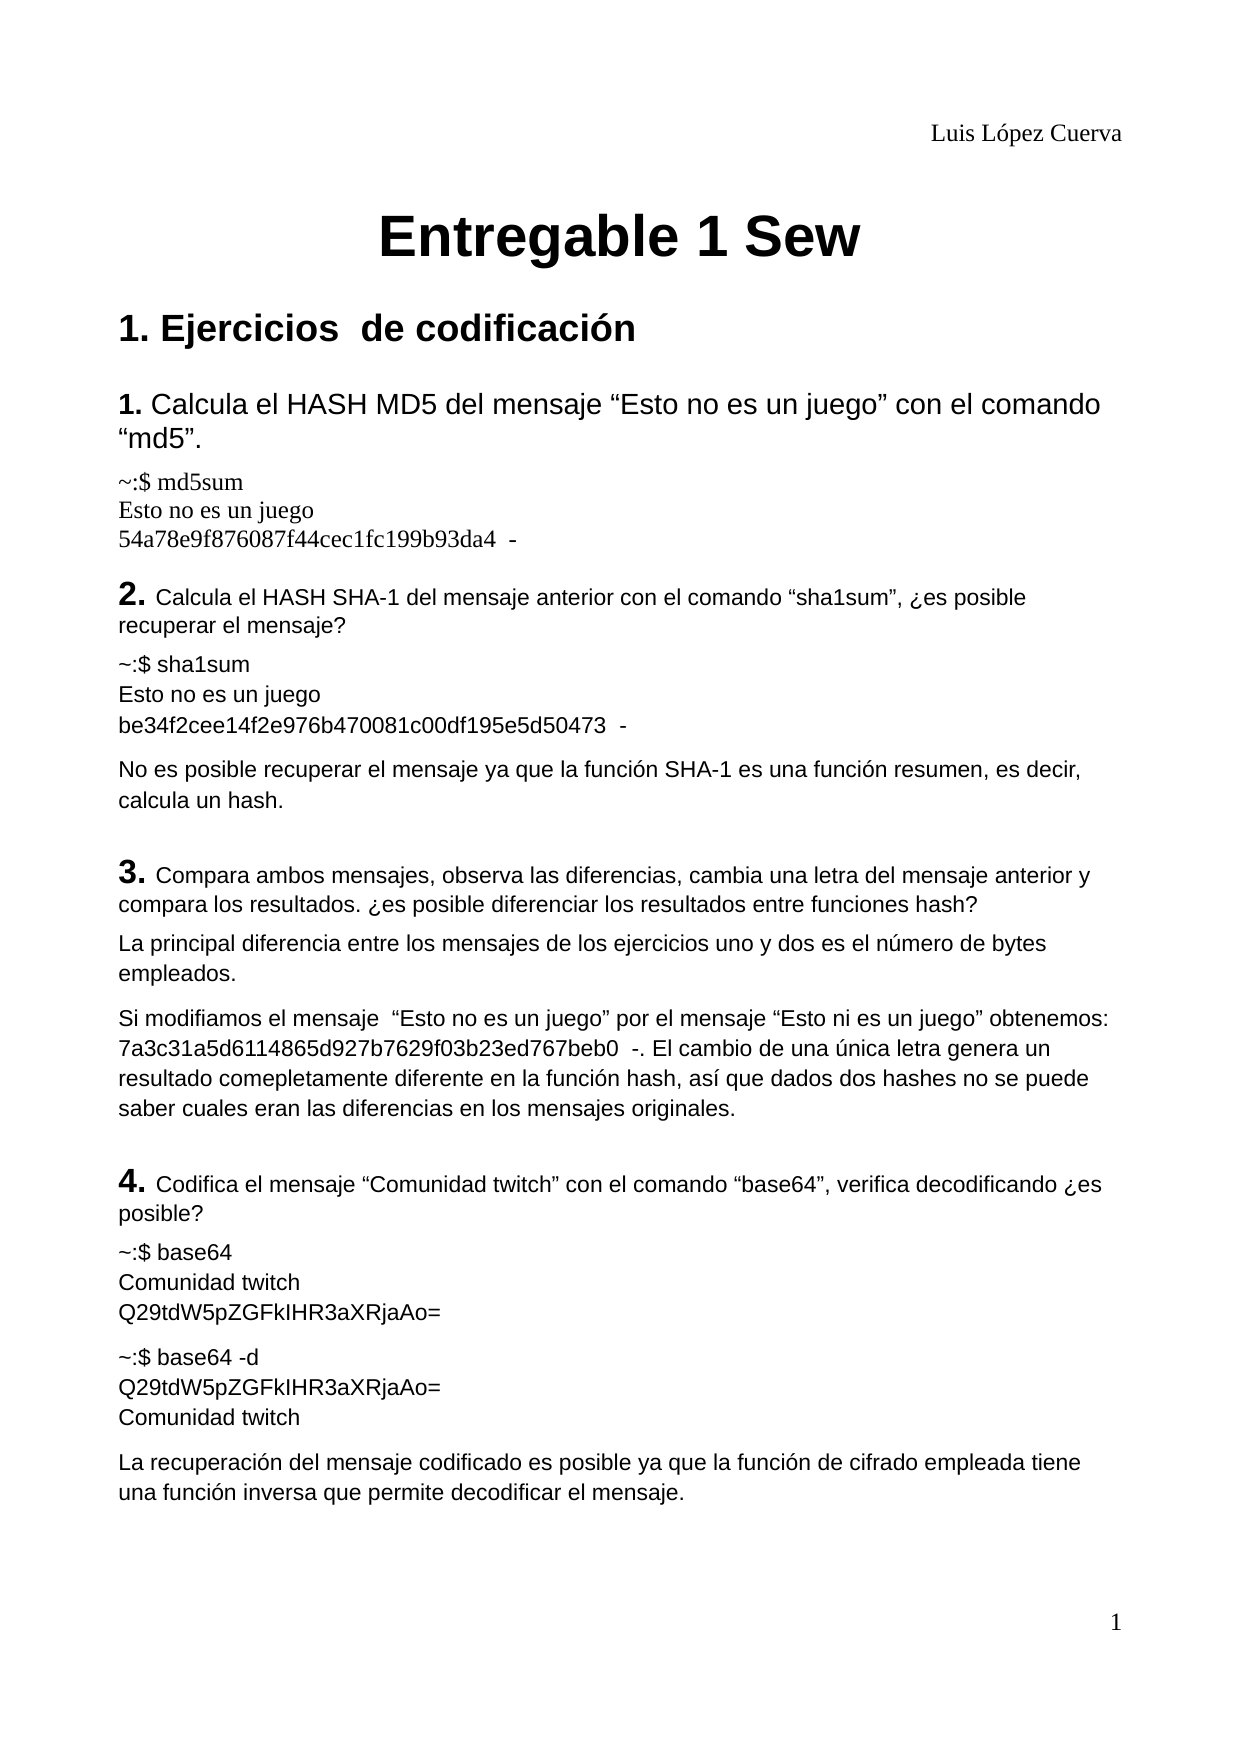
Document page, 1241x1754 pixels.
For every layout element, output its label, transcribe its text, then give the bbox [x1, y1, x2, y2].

text ~:$ base64 Comunidad twitch Q29tdW5pZGFkIHR3aXRjaAo= [118, 1238, 1122, 1325]
text No es posible recuperar el mensaje ya que la función SHA-1 es una función resumen, es decir, calcula un hash. [118, 756, 1122, 813]
subtitle 1. Calcula el HASH MD5 del mensaje “Esto no es un juego” con el comando “md5”. [118, 387, 1122, 454]
subtitle 4. Codifica el mensaje “Comunidad twitch” con el comando “base64”, verifica decodificando ¿es posible? [118, 1161, 1122, 1226]
title Entregable 1 Sew [118, 201, 1122, 268]
text La principal diferencia entre los mensajes de los ejercicios uno y dos es el número de bytes empleados. [118, 930, 1122, 986]
subtitle 2. Calcula el HASH SHA-1 del mensaje anterior con el comando “sha1sum”, ¿es posible recuperar el mensaje? [118, 574, 1122, 639]
text ~:$ base64 -d Q29tdW5pZGFkIHR3aXRjaAo= Comunidad twitch [118, 1344, 1122, 1431]
subtitle 3. Compara ambos mensajes, observa las diferencias, cambia una letra del mensaje anterior y compara los resultados. ¿es posible diferenciar los resultados entre funciones hash? [118, 852, 1122, 917]
text Esto no es un juego [118, 495, 1122, 524]
text 54a78e9f876087f44cec1fc199b93da4 - [118, 524, 1122, 553]
text Si modifiamos el mensaje “Esto no es un juego” por el mensaje “Esto ni es un juego” obtenemos: 7a3c31a5d6114865d927b7629f03b23ed767beb0 -. El cambio de una única letra genera un resultado comepletamente diferente en la función hash, así que dados dos hashes no se puede saber cuales eran las diferencias en los mensajes originales. [118, 1005, 1122, 1122]
text ~:$ md5sum [118, 467, 1122, 495]
text ~:$ sha1sum Esto no es un juego be34f2cee14f2e976b470081c00df195e5d50473 - [118, 651, 1122, 738]
text La recuperación del mensaje codificado es posible ya que la función de cifrado empleada tiene una función inversa que permite decodificar el mensaje. [118, 1449, 1122, 1506]
subtitle 1. Ejercicios de codificación [118, 306, 1122, 349]
